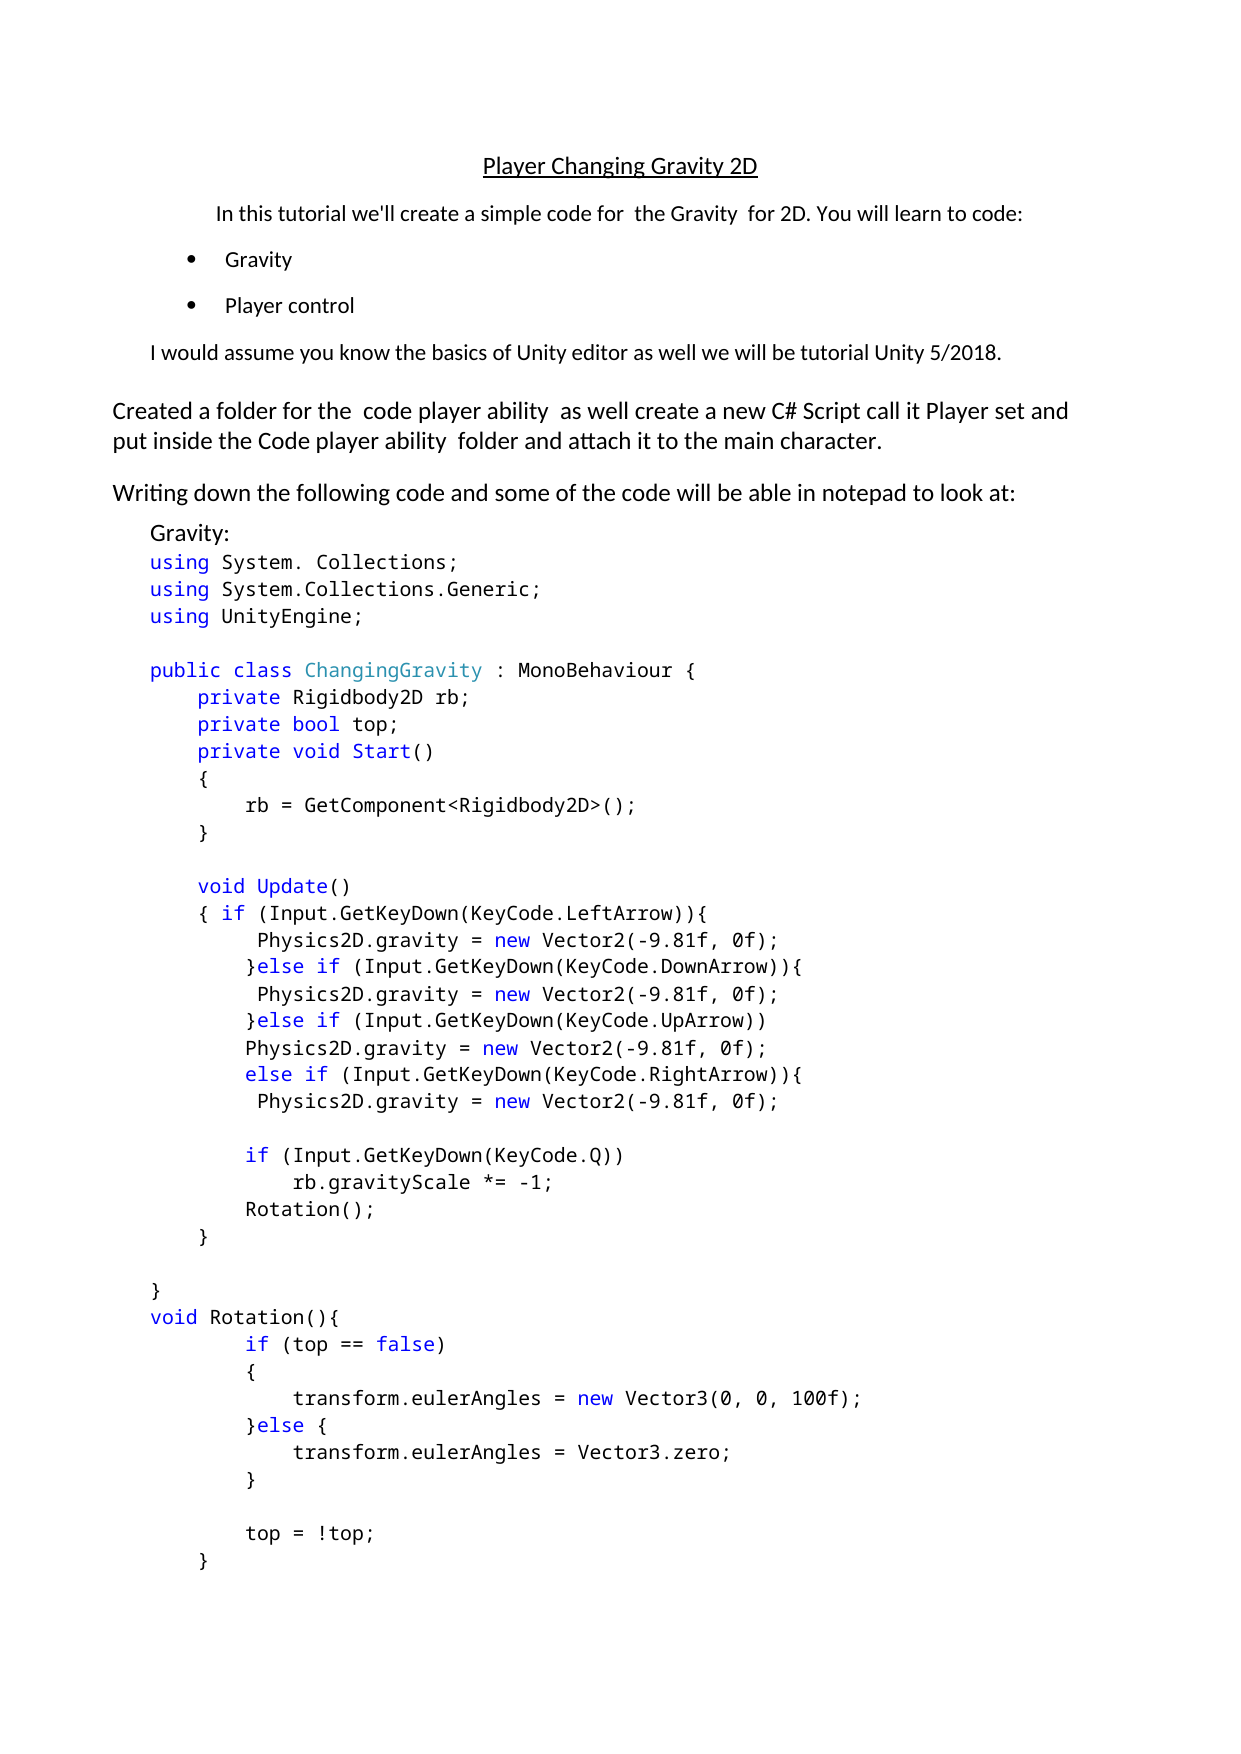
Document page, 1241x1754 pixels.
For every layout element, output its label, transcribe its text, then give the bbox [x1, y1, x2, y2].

text rb.gravityScale *= -1; [150, 1169, 1090, 1196]
text if (Input.GetKeyDown(KeyCode.Q)) [150, 1142, 1090, 1169]
text } [150, 1546, 1090, 1573]
text transform.eulerAngles = Vector3.zero; [150, 1438, 1090, 1465]
text private bool top; [150, 710, 1090, 737]
text }else if (Input.GetKeyDown(KeyCode.DownArrow)){ [150, 953, 1090, 980]
text void Update() [150, 872, 1090, 899]
text Physics2D.gravity = new Vector2(-9.81f, 0f); [150, 980, 1090, 1007]
text private Rigidbody2D rb; [150, 683, 1090, 710]
text } [150, 818, 1090, 845]
text { [150, 1357, 1090, 1384]
text else if (Input.GetKeyDown(KeyCode.RightArrow)){ [150, 1061, 1090, 1088]
text Gravity: [150, 518, 1090, 548]
text using System. Collections; [150, 548, 1090, 575]
text } [150, 1277, 1090, 1303]
text private void Start() [150, 737, 1090, 764]
text In this tutorial we'll create a simple code for the Gravity for 2D. You will learn to code: [150, 199, 1090, 227]
text }else if (Input.GetKeyDown(KeyCode.UpArrow)) [150, 1007, 1090, 1034]
text Rotation(); [150, 1196, 1090, 1223]
text } [150, 1465, 1090, 1492]
text public class ChangingGravity : MonoBehaviour { [150, 656, 1090, 683]
text Physics2D.gravity = new Vector2(-9.81f, 0f); [150, 1034, 1090, 1061]
text top = !top; [150, 1519, 1090, 1546]
text Player Changing Gravity 2D [150, 150, 1090, 181]
text rb = GetComponent<Rigidbody2D>(); [150, 791, 1090, 818]
text using System.Collections.Generic; [150, 575, 1090, 602]
text transform.eulerAngles = new Vector3(0, 0, 100f); [150, 1384, 1090, 1411]
list Player control [187, 292, 1090, 320]
text }else { [150, 1411, 1090, 1438]
text } [150, 1223, 1090, 1249]
list Gravity [187, 245, 1090, 273]
text void Rotation(){ [150, 1303, 1090, 1331]
text Physics2D.gravity = new Vector2(-9.81f, 0f); [150, 926, 1090, 953]
text { if (Input.GetKeyDown(KeyCode.LeftArrow)){ [150, 899, 1090, 926]
text { [150, 764, 1090, 791]
text Physics2D.gravity = new Vector2(-9.81f, 0f); [150, 1088, 1090, 1115]
text Writing down the following code and some of the code will be able in notepad to look at: [112, 477, 1090, 507]
text Created a folder for the code player ability as well create a new C# Script call it Player set and put inside the Code player ability folder and attach it to the main character. [112, 395, 1090, 456]
text if (top == false) [150, 1331, 1090, 1357]
text using UnityEngine; [150, 602, 1090, 629]
text I would assume you know the basics of Unity editor as well we will be tutorial Unity 5/2018. [150, 338, 1090, 366]
